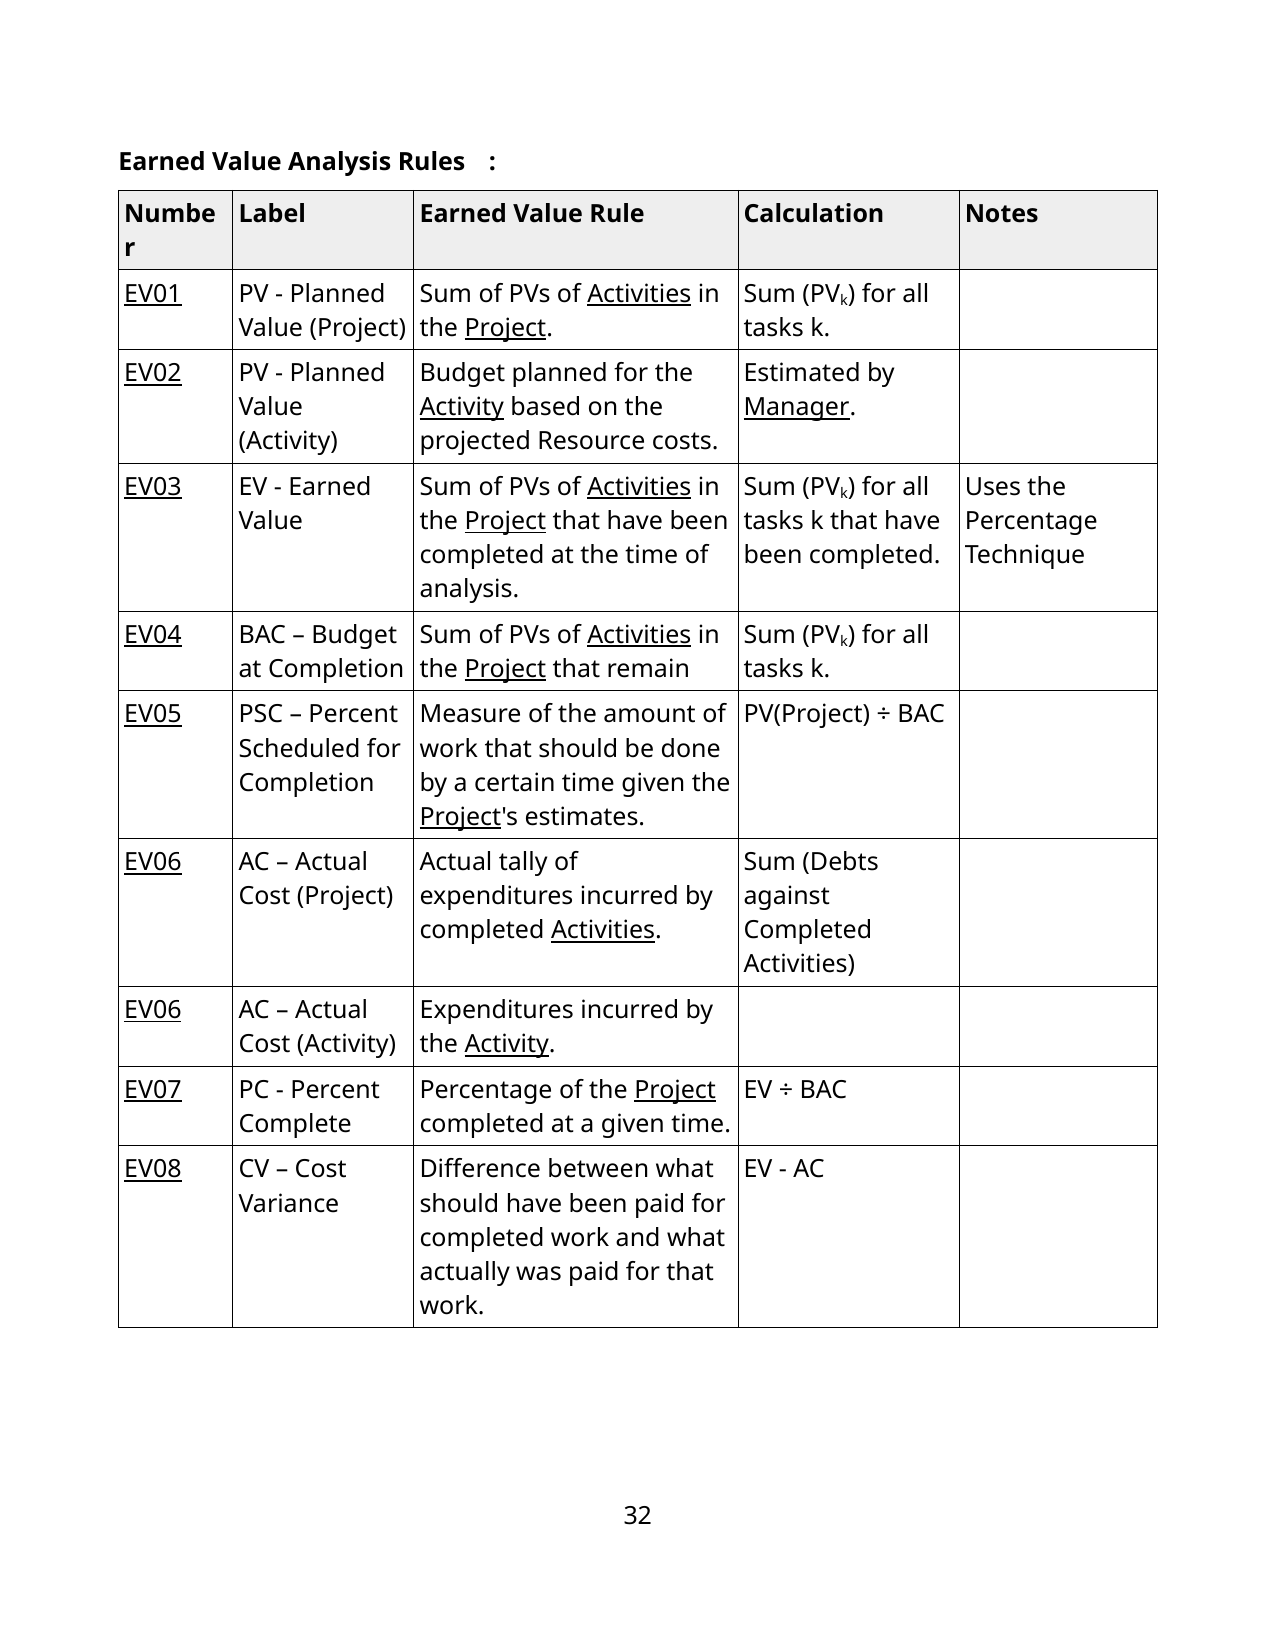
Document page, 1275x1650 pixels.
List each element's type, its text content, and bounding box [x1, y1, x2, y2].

table_cell EV03 [119, 464, 232, 611]
table_cell CV – Cost Variance [233, 1146, 413, 1327]
table_cell Expenditures incurred by the Activity. [414, 987, 738, 1066]
table_cell Percentage of the Project completed at a given time. [414, 1067, 738, 1145]
table_cell Sum of PVs of Activities in the Project that have been completed at the time of analysis. [414, 464, 738, 611]
table_cell [960, 350, 1157, 463]
table_cell EV07 [119, 1067, 232, 1145]
table_cell Difference between what should have been paid for completed work and what actually was paid for that work. [414, 1146, 738, 1327]
table_cell PC - Percent Complete [233, 1067, 413, 1145]
table_cell Sum (PVk) for all tasks k. [739, 612, 959, 690]
table_cell PV(Project) ÷ BAC [739, 691, 959, 838]
table_cell EV ÷ BAC [739, 1067, 959, 1145]
table_cell Measure of the amount of work that should be done by a certain time given the Project's estimates. [414, 691, 738, 838]
table_cell EV - Earned Value [233, 464, 413, 611]
table_cell Sum (PVk) for all tasks k that have been completed. [739, 464, 959, 611]
table_cell EV02 [119, 350, 232, 463]
table_cell Budget planned for the Activity based on the projected Resource costs. [414, 350, 738, 463]
table_cell [960, 612, 1157, 690]
table_header Label [233, 191, 413, 269]
table_cell PSC – Percent Scheduled for Completion [233, 691, 413, 838]
table_cell [739, 987, 959, 1066]
table_cell EV08 [119, 1146, 232, 1327]
table_cell BAC – Budget at Completion [233, 612, 413, 690]
table_cell [960, 691, 1157, 838]
table_cell [960, 987, 1157, 1066]
table_cell Sum (Debts against Completed Activities) [739, 839, 959, 986]
table_cell Sum of PVs of Activities in the Project. [414, 270, 738, 349]
table_cell EV06 [119, 839, 232, 986]
table_cell [960, 1067, 1157, 1145]
table_header Number [119, 191, 232, 269]
table_cell Sum (PVk) for all tasks k. [739, 270, 959, 349]
table_header Notes [960, 191, 1157, 269]
table_cell Actual tally of expenditures incurred by completed Activities. [414, 839, 738, 986]
table_header Earned Value Rule [414, 191, 738, 269]
table_cell EV - AC [739, 1146, 959, 1327]
table_cell EV06 [119, 987, 232, 1066]
table_cell PV - Planned Value (Project) [233, 270, 413, 349]
table_cell Estimated by Manager. [739, 350, 959, 463]
subtitle Earned Value Analysis Rules : [118, 143, 1157, 177]
table_cell EV05 [119, 691, 232, 838]
table_cell Sum of PVs of Activities in the Project that remain [414, 612, 738, 690]
table_cell EV01 [119, 270, 232, 349]
table_cell AC – Actual Cost (Activity) [233, 987, 413, 1066]
table_cell AC – Actual Cost (Project) [233, 839, 413, 986]
table_cell Uses the Percentage Technique [960, 464, 1157, 611]
table_cell EV04 [119, 612, 232, 690]
table_cell PV - Planned Value (Activity) [233, 350, 413, 463]
table_cell [960, 1146, 1157, 1327]
table_cell [960, 839, 1157, 986]
table_cell [960, 270, 1157, 349]
table_header Calculation [739, 191, 959, 269]
